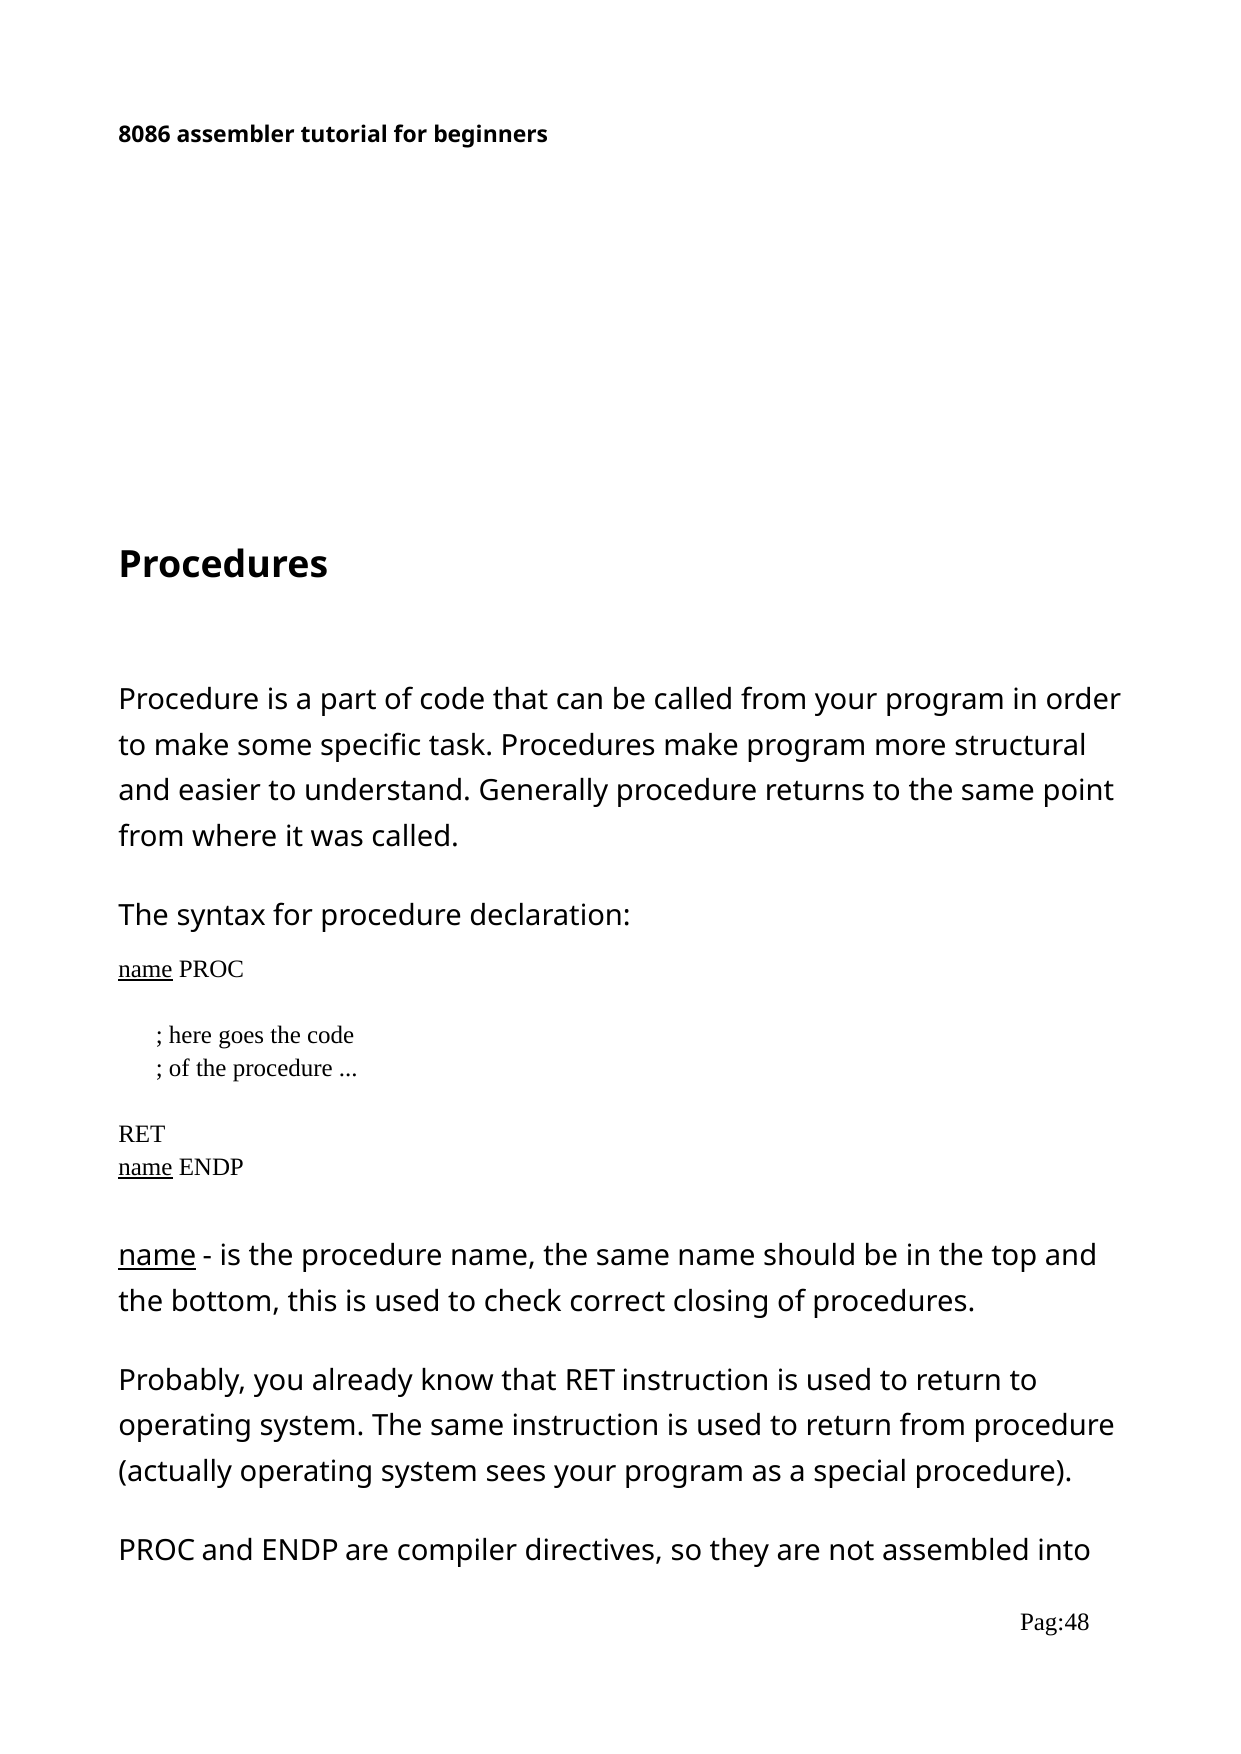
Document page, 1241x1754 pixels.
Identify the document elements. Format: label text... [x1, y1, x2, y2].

text name - is the procedure name, the same name should be in the top and the bottom, this is used to check correct closing of procedures. Probably, you already know that RET instruction is used to return to operating system. The same instruction is used to return from procedure (actually operating system sees your program as a special procedure). PROC and ENDP are compiler directives, so they are not assembled into [118, 1200, 1122, 1568]
text name PROC ; here goes the code ; of the procedure ... RET name ENDP [118, 954, 1122, 1181]
subtitle Procedures [118, 537, 1122, 631]
text Procedure is a part of code that can be called from your program in order to make some specific task. Procedures make program more structural and easier to understand. Generally procedure returns to the same point from where it was called. The syntax for procedure declaration: [118, 644, 1122, 934]
